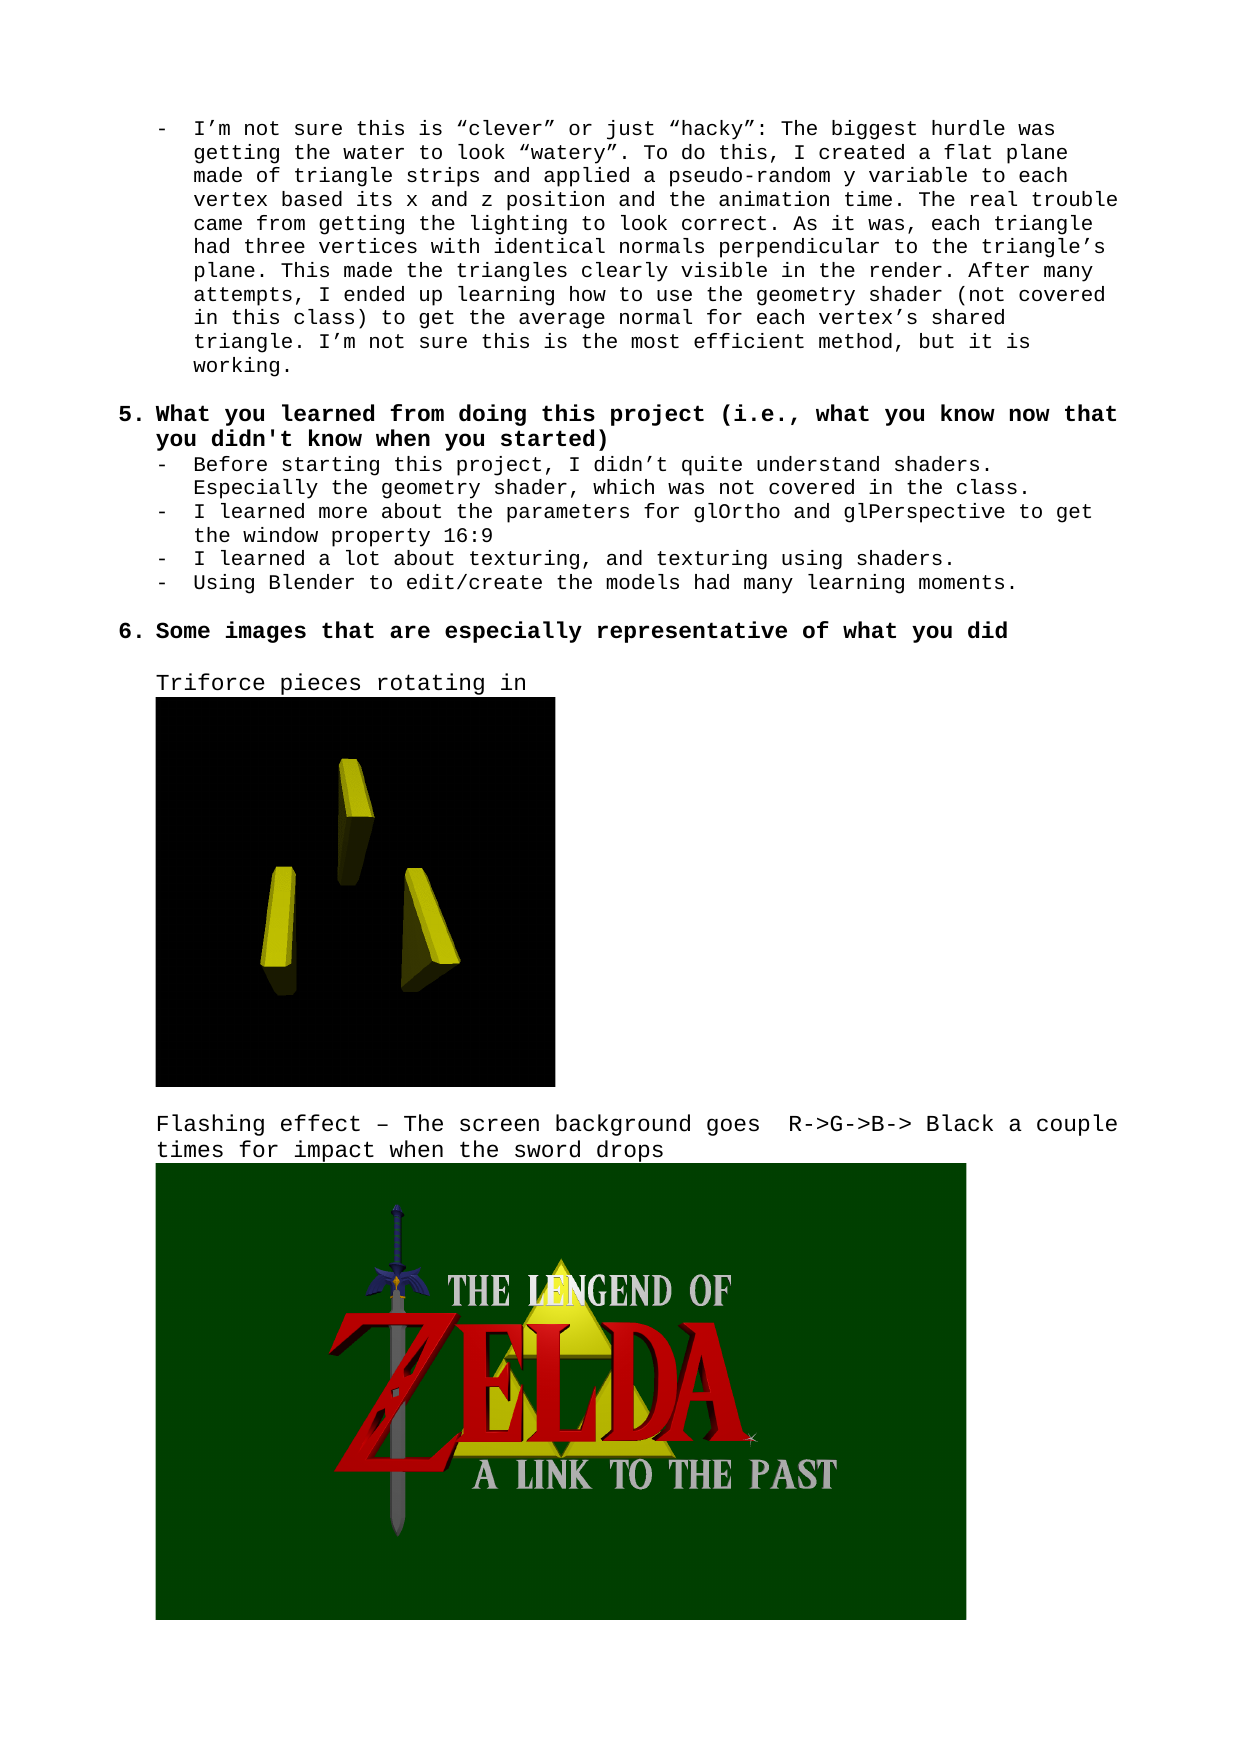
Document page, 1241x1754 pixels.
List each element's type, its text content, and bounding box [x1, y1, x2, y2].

text Flashing effect – The screen background goes R->G->B-> Black a couple times for impact when the sword drops [156, 1112, 1122, 1164]
text Triforce pieces rotating in [156, 671, 1122, 697]
list I learned a lot about texturing, and texturing using shaders. [156, 548, 1122, 572]
list I learned more about the parameters for glOrtho and glPerspective to get the window property 16:9 [156, 501, 1122, 548]
list Before starting this project, I didn’t quite understand shaders. Especially the geometry shader, which was not covered in the class. [156, 454, 1122, 501]
list Some images that are especially representative of what you did [118, 619, 1122, 645]
list What you learned from doing this project (i.e., what you know now that you didn't know when you started) [118, 402, 1122, 454]
list Using Blender to edit/create the models had many learning moments. [156, 572, 1122, 596]
list I’m not sure this is “clever” or just “hacky”: The biggest hurdle was getting the water to look “watery”. To do this, I created a flat plane made of triangle strips and applied a pseudo-random y variable to each vertex based its x and z position and the animation time. The real trouble came from getting the lighting to look correct. As it was, each triangle had three vertices with identical normals perpendicular to the triangle’s plane. This made the triangles clearly visible in the render. After many attempts, I ended up learning how to use the geometry shader (not covered in this class) to get the average normal for each vertex’s shared triangle. I’m not sure this is the most efficient method, but it is working. [156, 118, 1122, 378]
